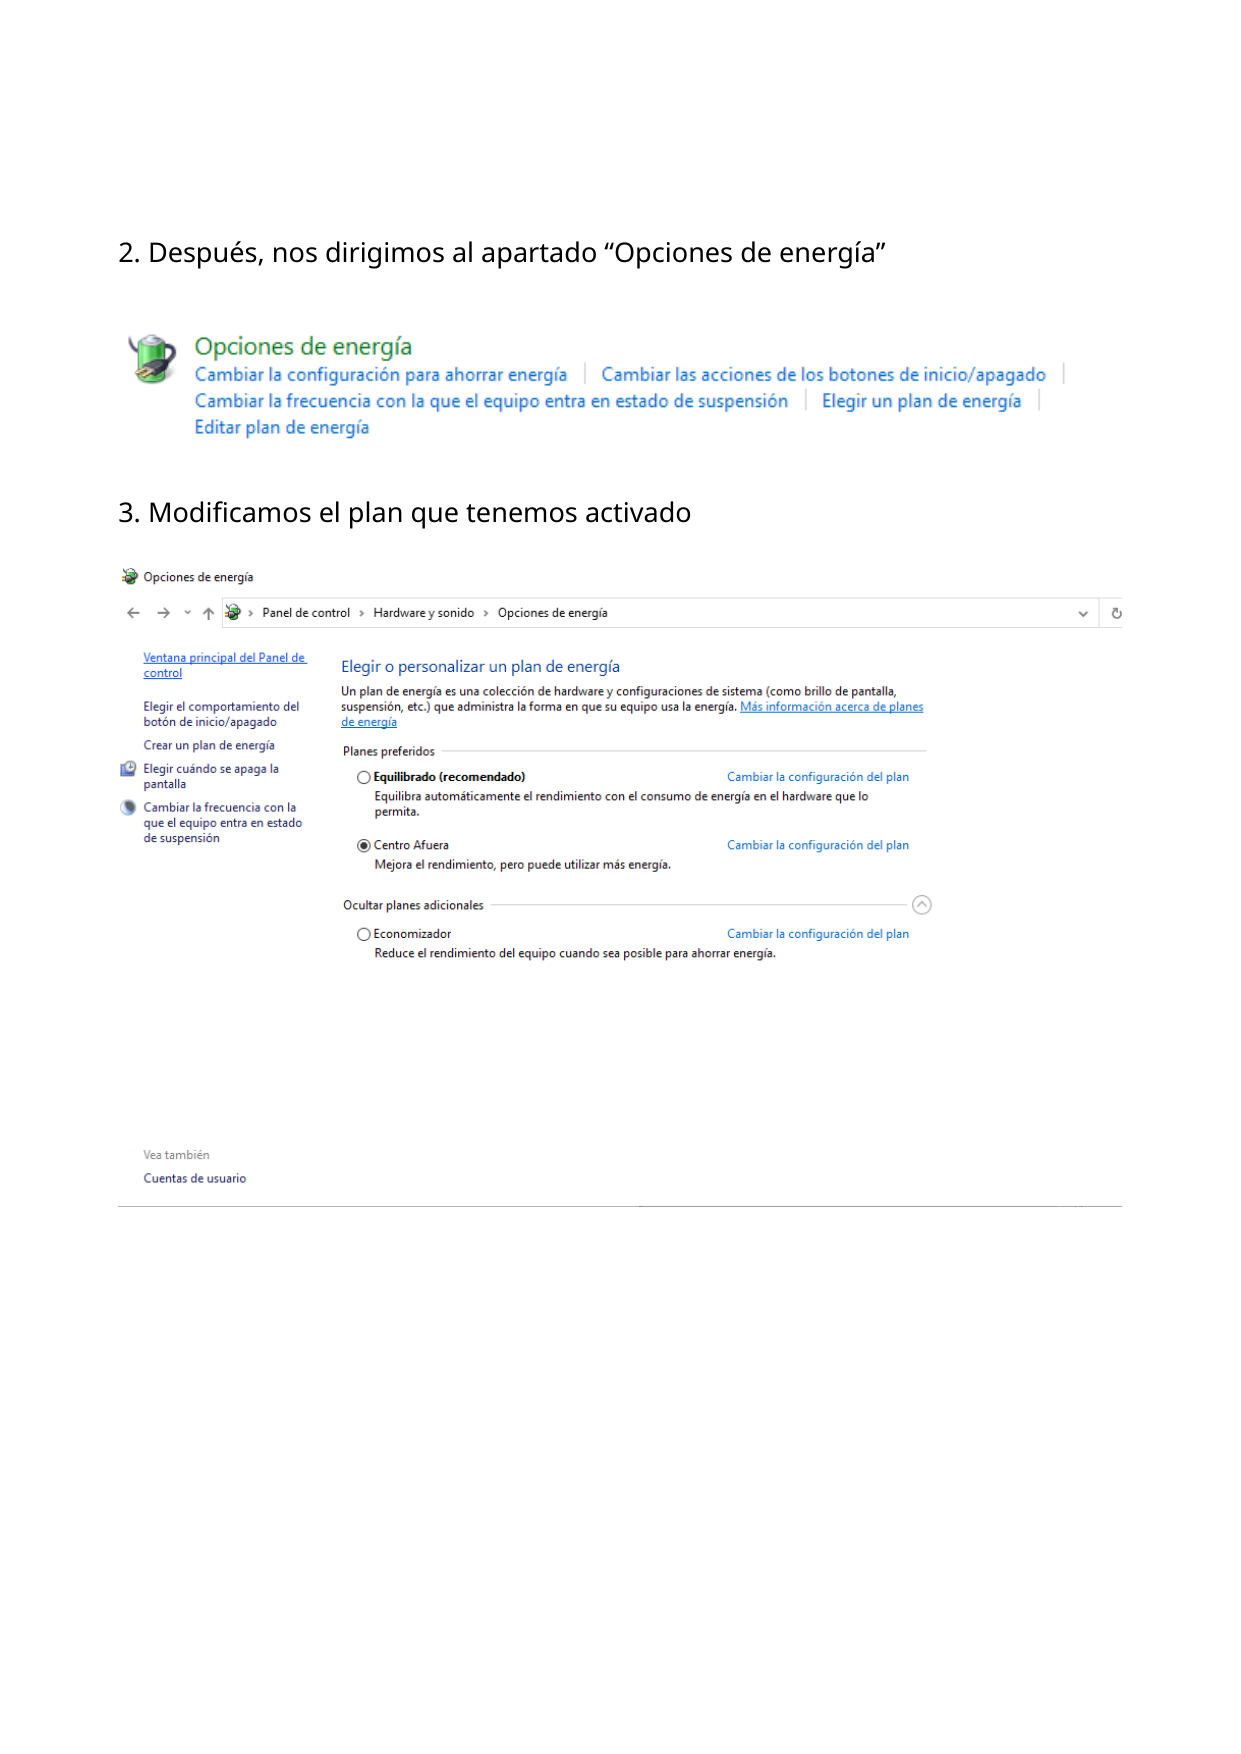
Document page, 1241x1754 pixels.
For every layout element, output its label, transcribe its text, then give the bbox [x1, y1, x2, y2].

text [118, 1235, 1122, 1604]
picture [118, 327, 1123, 457]
picture [118, 567, 1123, 1207]
text 2. Después, nos dirigimos al apartado “Opciones de energía” [118, 233, 1122, 270]
text 3. Modificamos el plan que tenemos activado [118, 457, 1122, 530]
